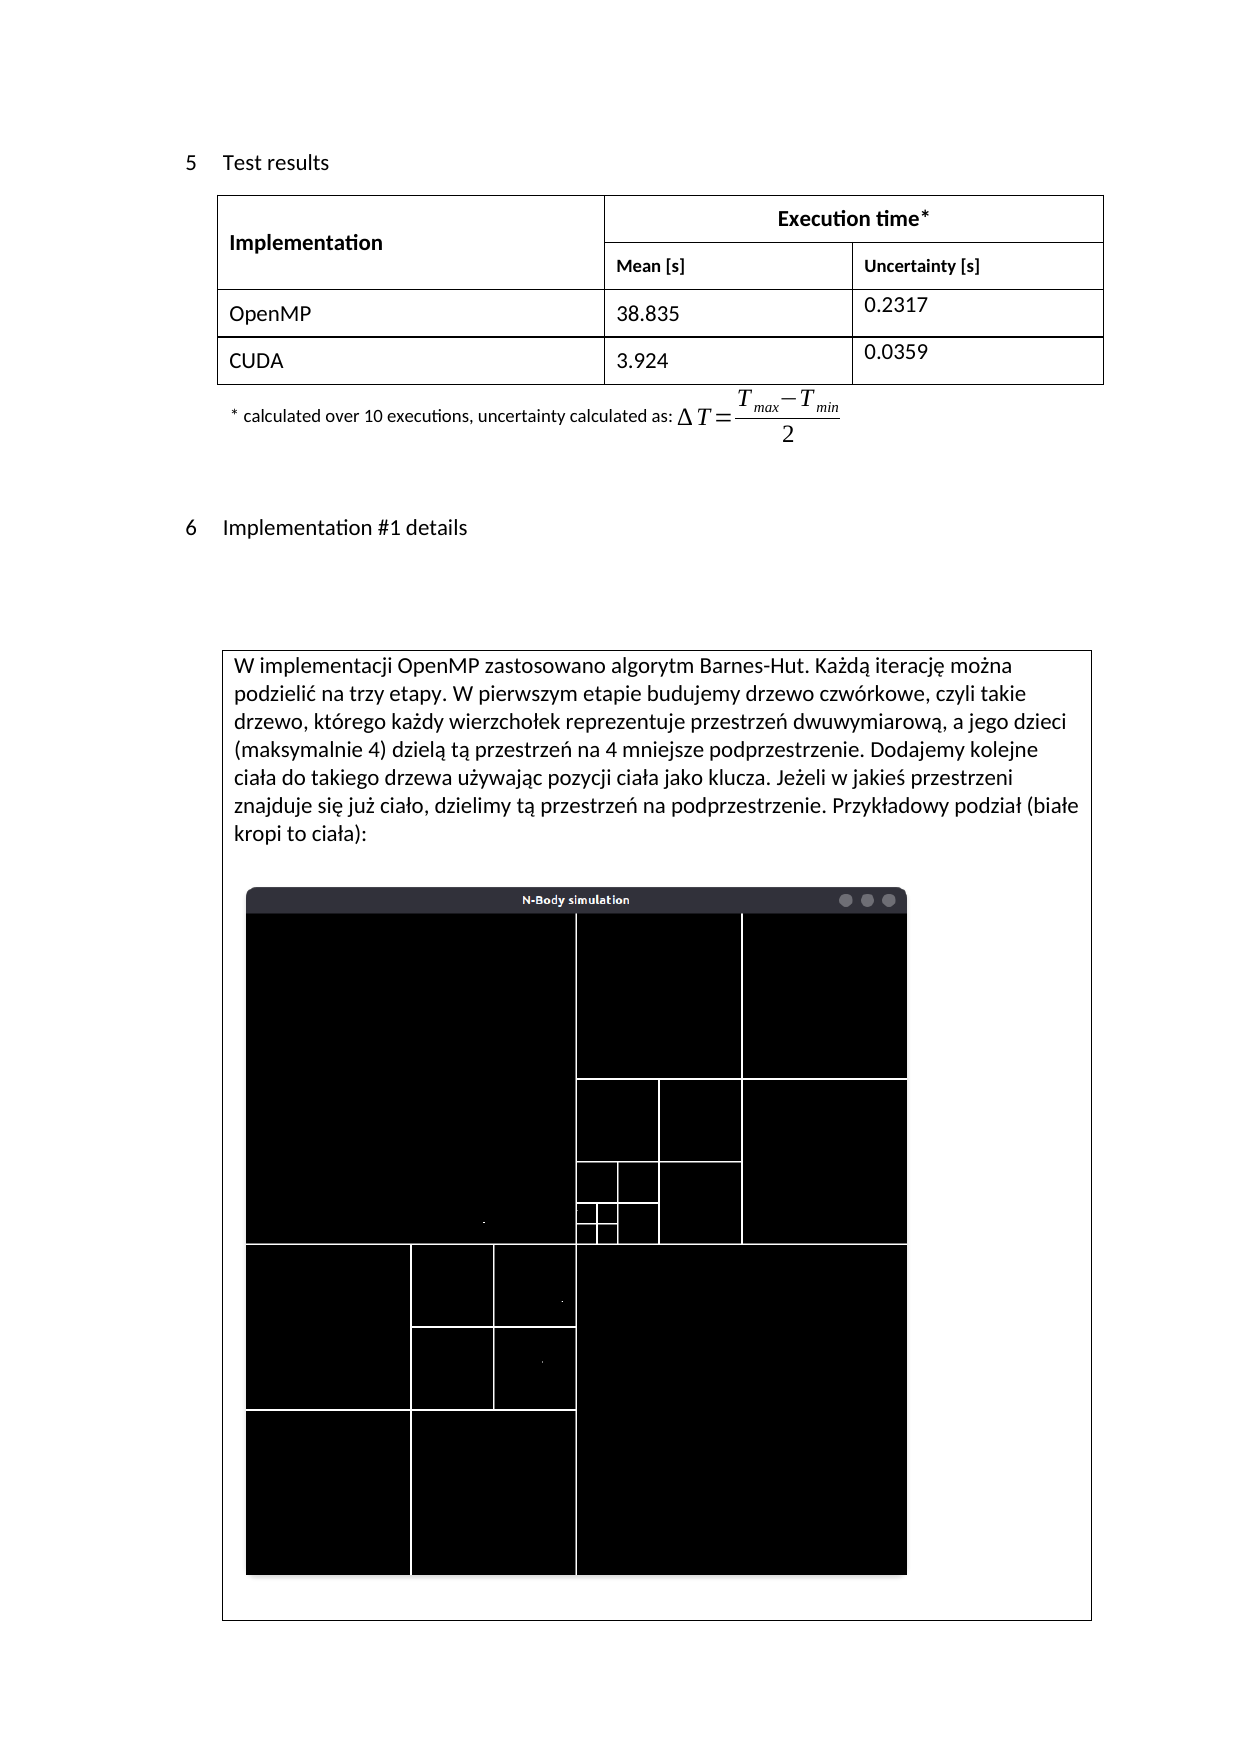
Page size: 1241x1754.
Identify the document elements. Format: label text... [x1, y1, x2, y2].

table_header W implementacji OpenMP zastosowano algorytm Barnes-Hut. Każdą iterację można podzielić na trzy etapy. W pierwszym etapie budujemy drzewo czwórkowe, czyli takie drzewo, którego każdy wierzchołek reprezentuje przestrzeń dwuwymiarową, a jego dzieci (maksymalnie 4) dzielą tą przestrzeń na 4 mniejsze podprzestrzenie. Dodajemy kolejne ciała do takiego drzewa używając pozycji ciała jako klucza. Jeżeli w jakieś przestrzeni znajduje się już ciało, dzielimy tą przestrzeń na podprzestrzenie. Przykładowy podział (białe kropi to ciała): [223, 651, 1091, 1620]
table_cell 38.835 [605, 290, 852, 336]
picture [237, 880, 915, 1584]
table_cell Uncertainty [s] [853, 243, 1103, 289]
list Implementation #1 details [185, 513, 1093, 571]
table_header Execution time* [605, 196, 1103, 242]
table_cell 0.0359 [853, 338, 1103, 384]
table_cell 3.924 [605, 338, 852, 384]
text * calculated over 10 executions, uncertainty calculated as: [148, 385, 1093, 447]
table_header Implementation [218, 196, 604, 289]
table_cell CUDA [218, 338, 604, 384]
list Test results [185, 148, 1093, 176]
table_cell OpenMP [218, 290, 604, 336]
table_cell 0.2317 [853, 290, 1103, 336]
table_cell Mean [s] [605, 243, 852, 289]
